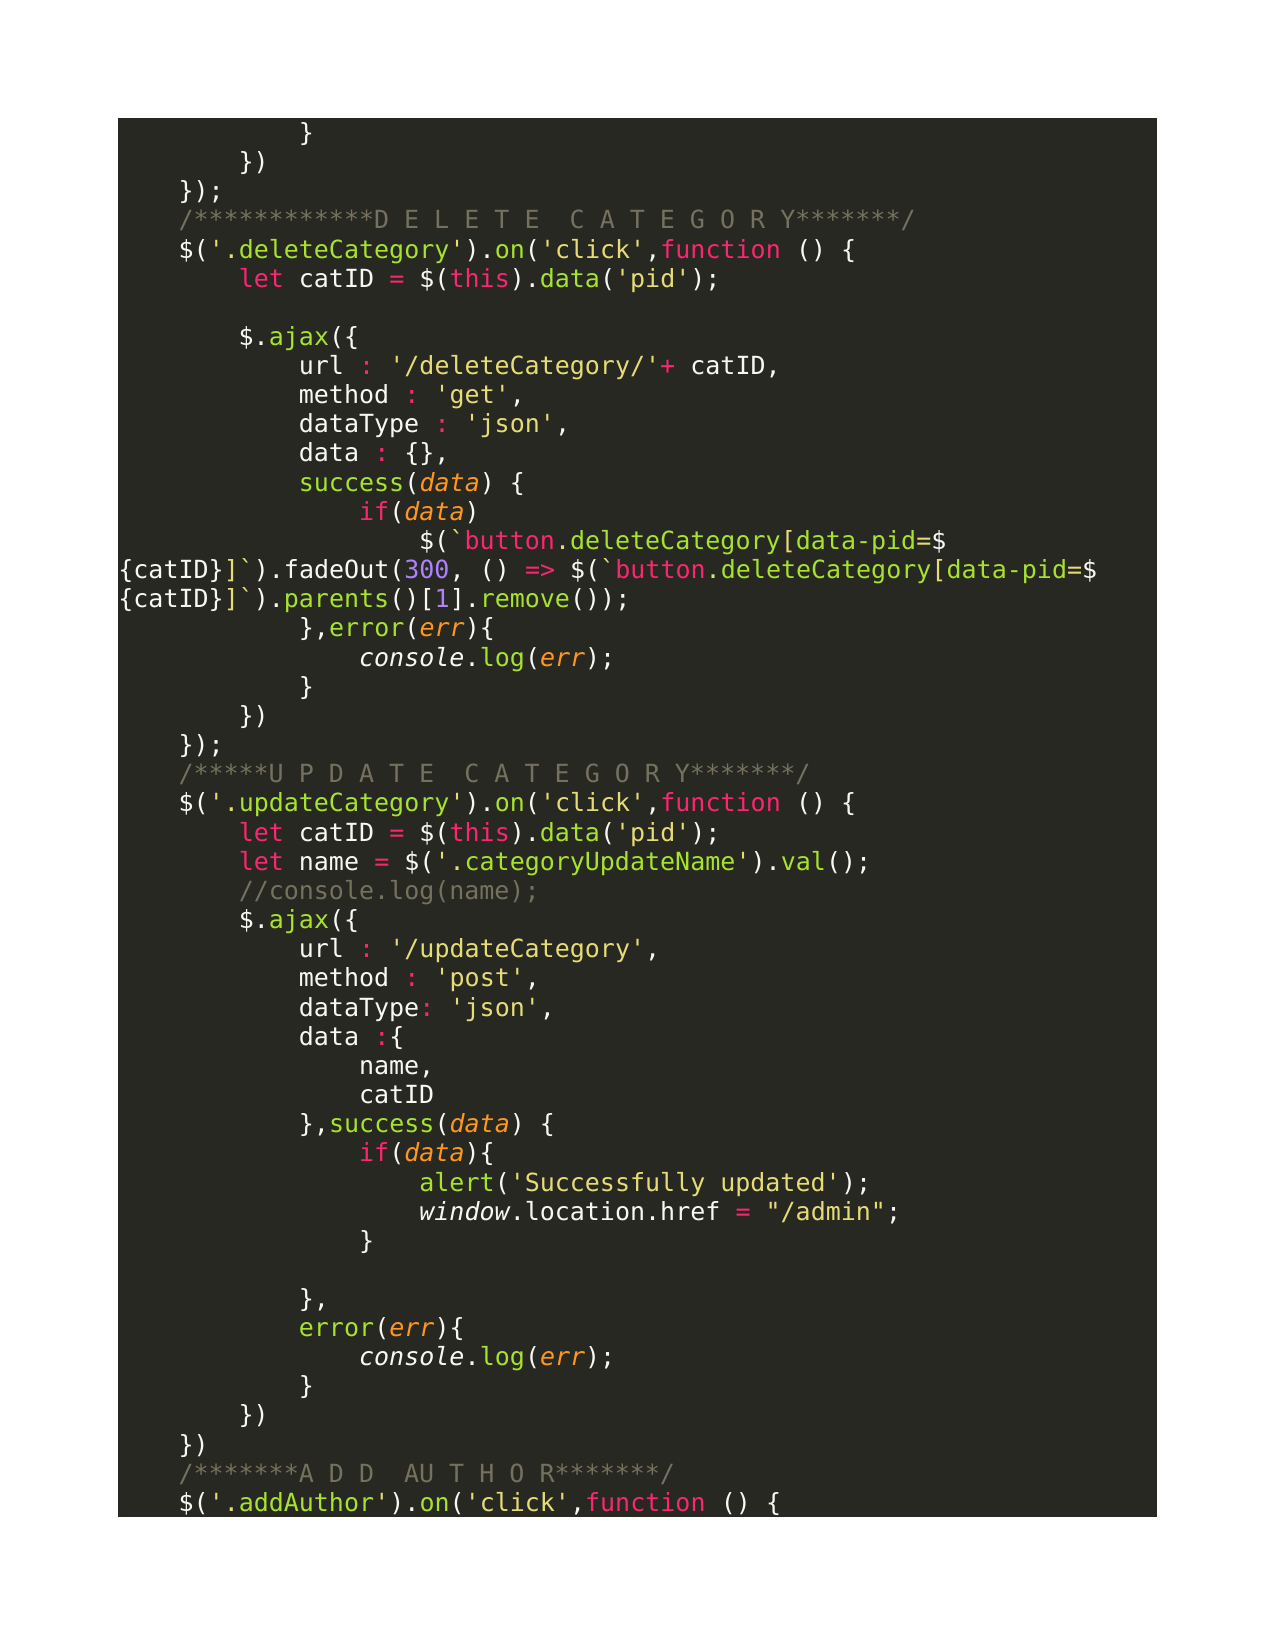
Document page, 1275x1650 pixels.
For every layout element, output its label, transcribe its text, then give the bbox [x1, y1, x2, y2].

text } }) }); /************D E L E T E C A T E G O R Y*******/ $('.deleteCategory').on('click',function () { let catID = $(this).data('pid'); $.ajax({ url : '/deleteCategory/'+ catID, method : 'get', dataType : 'json', data : {}, success(data) { if(data) $(`button.deleteCategory[data-pid=${catID}]`).fadeOut(300, () => $(`button.deleteCategory[data-pid=${catID}]`).parents()[1].remove()); },error(err){ console.log(err); } }) }); /*****U P D A T E C A T E G O R Y*******/ $('.updateCategory').on('click',function () { let catID = $(this).data('pid'); let name = $('.categoryUpdateName').val(); //console.log(name); $.ajax({ url : '/updateCategory', method : 'post', dataType: 'json', data :{ name, catID },success(data) { if(data){ alert('Successfully updated'); window.location.href = "/admin"; } }, error(err){ console.log(err); } }) }) /*******A D D AU T H O R*******/ $('.addAuthor').on('click',function () { [118, 118, 1157, 1517]
